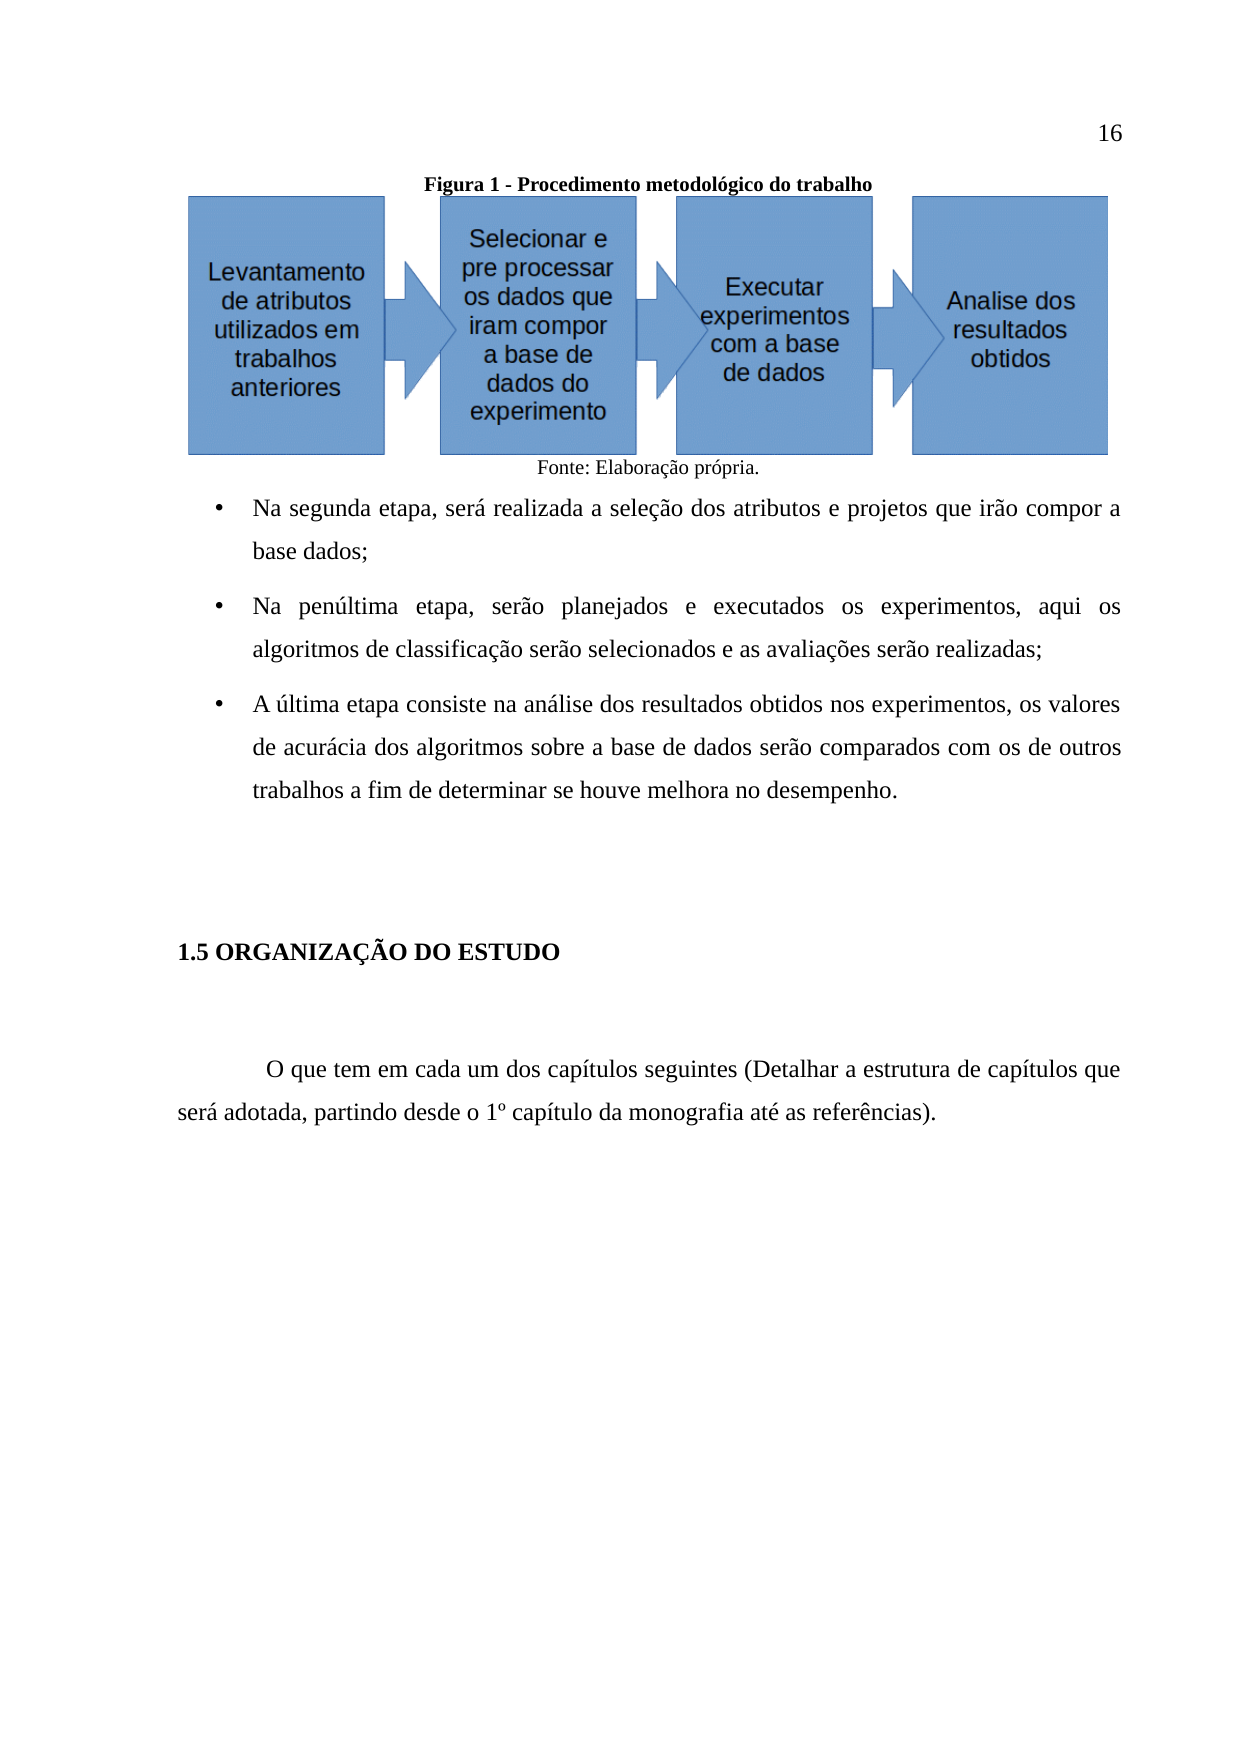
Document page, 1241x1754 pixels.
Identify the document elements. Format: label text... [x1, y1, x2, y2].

list Fonte: Elaboração própria. [188, 455, 1108, 479]
picture [188, 196, 1108, 455]
list Figura 1 - Procedimento metodológico do trabalho [188, 172, 1108, 196]
list A última etapa consiste na análise dos resultados obtidos nos experimentos, os valores de acurácia dos algoritmos sobre a base de dados serão comparados com os de outros trabalhos a fim de determinar se houve melhora no desempenho. [215, 689, 1122, 804]
list Na penúltima etapa, serão planejados e executados os experimentos, aqui os algoritmos de classificação serão selecionados e as avaliações serão realizadas; [215, 591, 1122, 663]
text 1.5 Organização do estudo [177, 937, 1122, 965]
text O que tem em cada um dos capítulos seguintes (Detalhar a estrutura de capítulos que será adotada, partindo desde o 1º capítulo da monografia até as referências). [177, 1054, 1122, 1126]
list Na segunda etapa, será realizada a seleção dos atributos e projetos que irão compor a base dados; [215, 177, 1122, 565]
